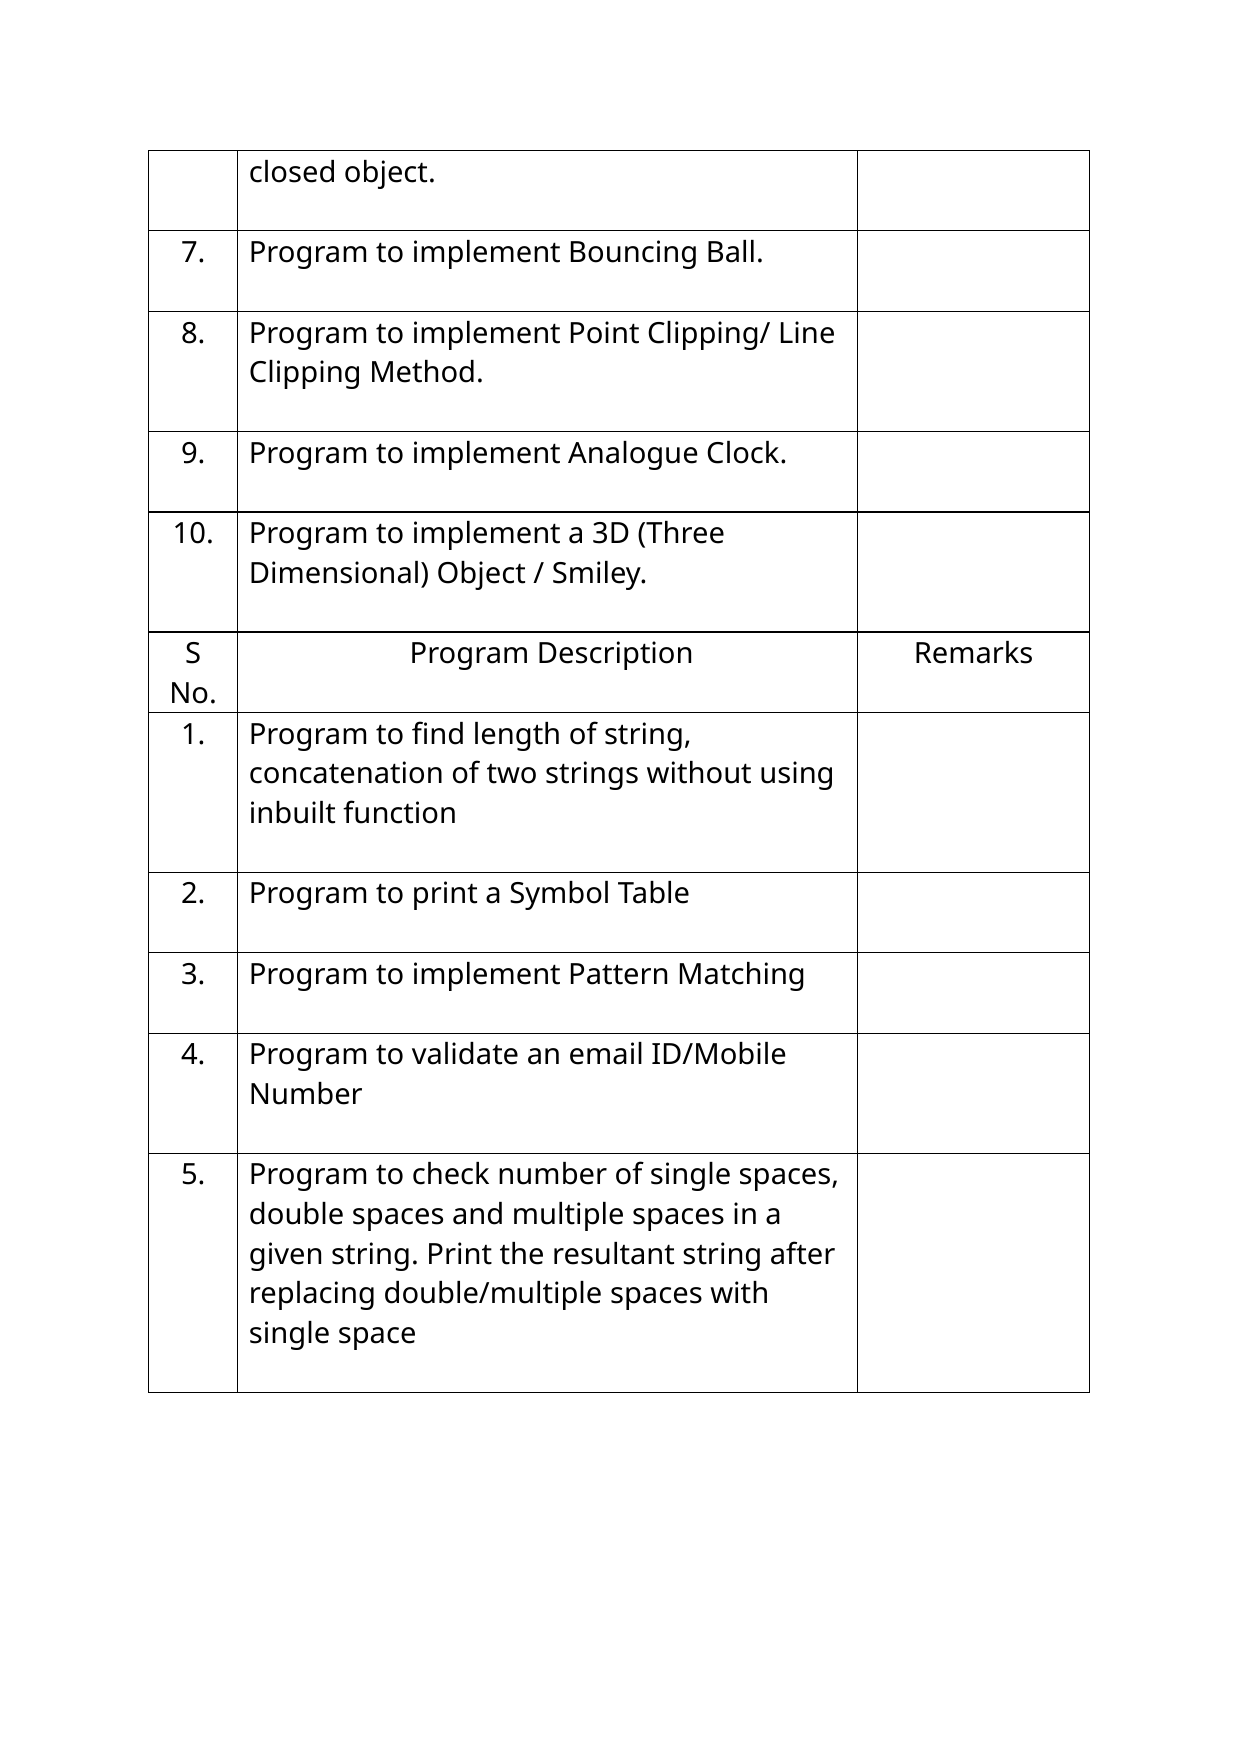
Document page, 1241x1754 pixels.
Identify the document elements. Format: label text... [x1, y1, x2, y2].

table_cell 9. [149, 432, 237, 511]
table_cell Program to implement Analogue Clock. [238, 432, 857, 511]
table_cell [858, 953, 1089, 1032]
table_cell Program to find length of string, concatenation of two strings without using inbuilt function [238, 713, 857, 872]
table_cell 1. [149, 713, 237, 872]
table_cell Program to implement Pattern Matching [238, 953, 857, 1032]
table_cell Program to implement Bouncing Ball. [238, 231, 857, 311]
table_cell Program to print a Symbol Table [238, 873, 857, 952]
table_cell Remarks [858, 633, 1089, 712]
table_cell [858, 713, 1089, 872]
table_cell S No. [149, 633, 237, 712]
table_cell Program Description [238, 633, 857, 712]
table_cell 3. [149, 953, 237, 1032]
table_cell [858, 231, 1089, 311]
table_cell 8. [149, 312, 237, 431]
table_cell [858, 1154, 1089, 1392]
table_cell Program to validate an email ID/Mobile Number [238, 1034, 857, 1153]
table_cell 7. [149, 231, 237, 311]
table_cell [858, 1034, 1089, 1153]
table_cell [858, 312, 1089, 431]
table_cell closed object. [238, 151, 857, 230]
table_cell [858, 873, 1089, 952]
table_cell Program to check number of single spaces, double spaces and multiple spaces in a given string. Print the resultant string after replacing double/multiple spaces with single space [238, 1154, 857, 1392]
table_cell [858, 513, 1089, 631]
table_cell 5. [149, 1154, 237, 1392]
table_cell [149, 151, 237, 230]
table_cell 2. [149, 873, 237, 952]
table_cell Program to implement Point Clipping/ Line Clipping Method. [238, 312, 857, 431]
table_cell 10. [149, 513, 237, 631]
table_cell Program to implement a 3D (Three Dimensional) Object / Smiley. [238, 513, 857, 631]
table_cell [858, 432, 1089, 511]
table_cell 4. [149, 1034, 237, 1153]
table_cell [858, 151, 1089, 230]
